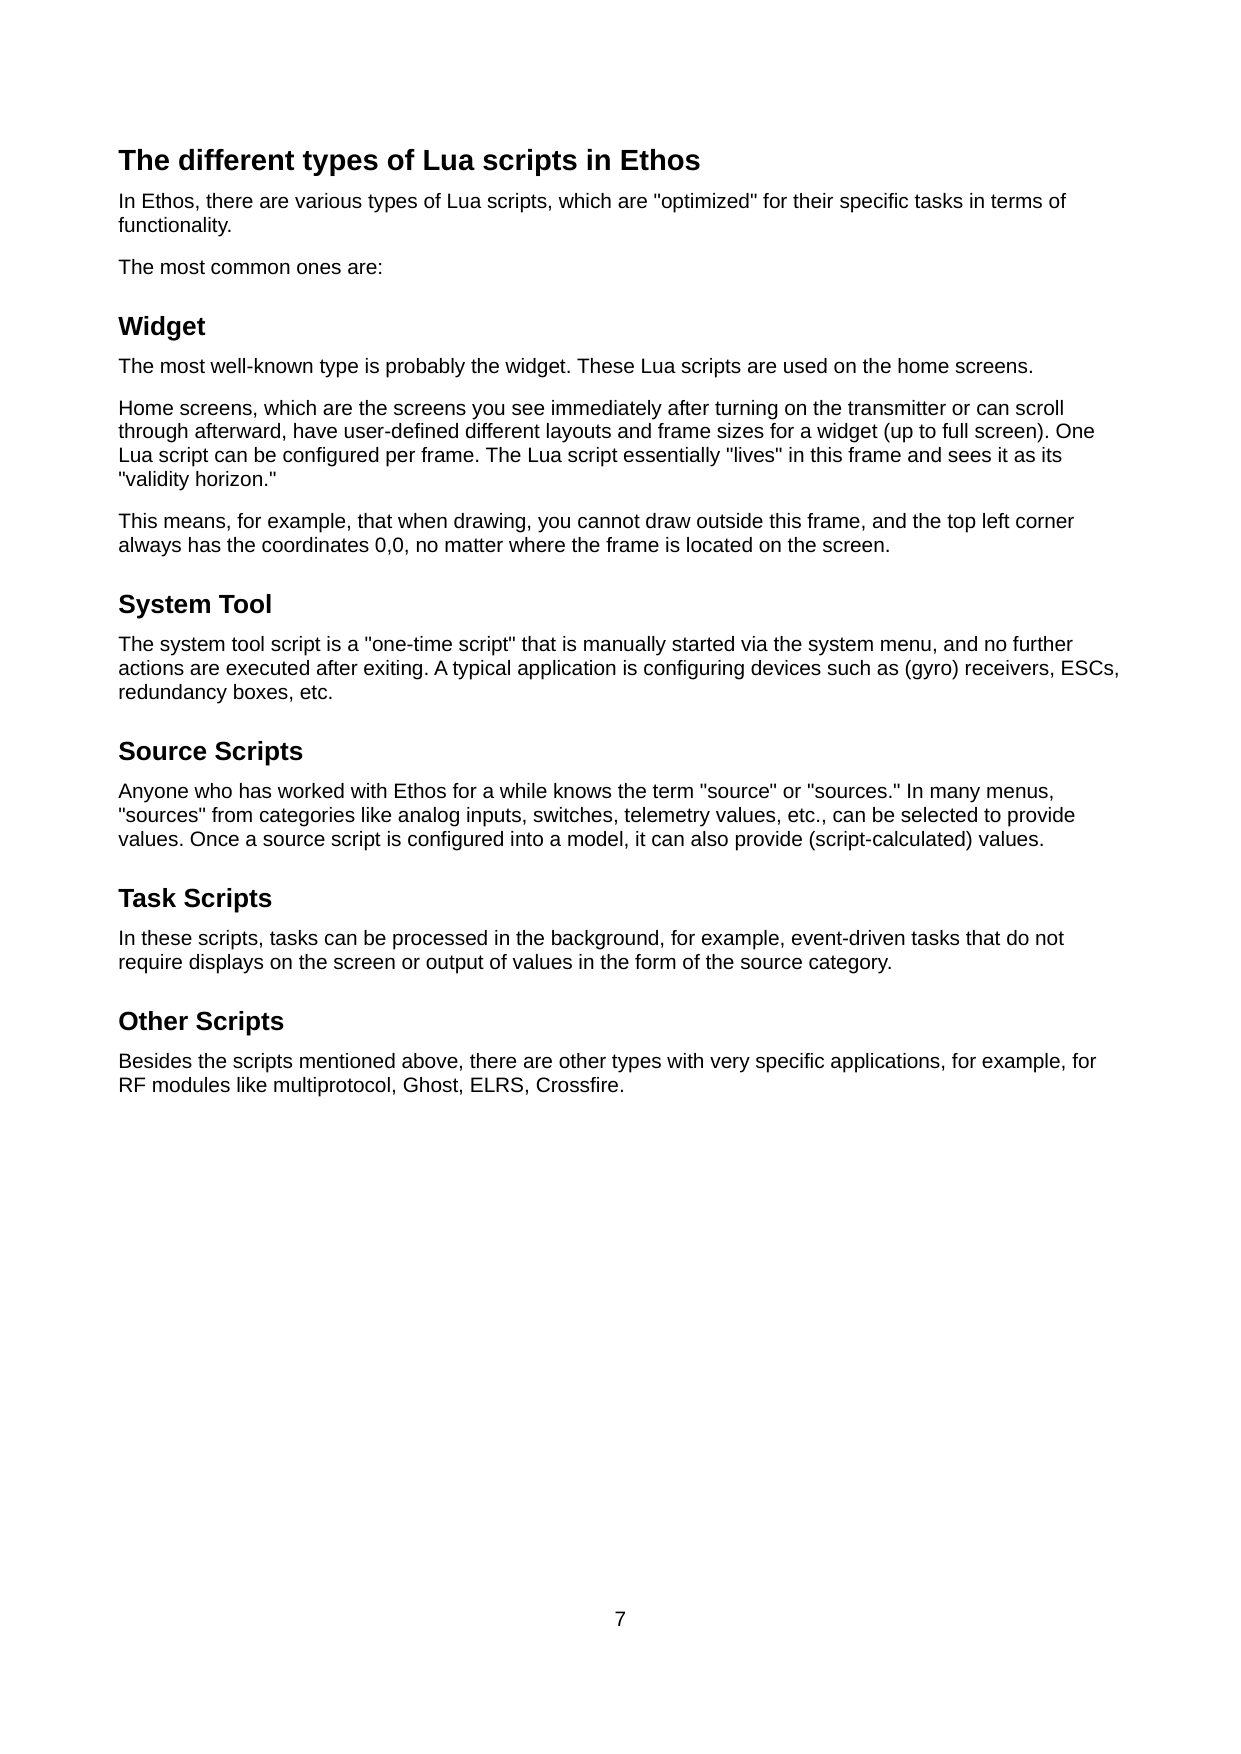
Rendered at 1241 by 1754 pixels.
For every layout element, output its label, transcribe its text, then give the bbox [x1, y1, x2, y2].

text Home screens, which are the screens you see immediately after turning on the transmitter or can scroll through afterward, have user-defined different layouts and frame sizes for a widget (up to full screen). One Lua script can be configured per frame. The Lua script essentially "lives" in this frame and sees it as its "validity horizon." [118, 395, 1122, 491]
subtitle Widget [118, 311, 1122, 341]
text The most well-known type is probably the widget. These Lua scripts are used on the home screens. [118, 354, 1122, 378]
text This means, for example, that when drawing, you cannot draw outside this frame, and the top left corner always has the coordinates 0,0, no matter where the frame is located on the screen. [118, 509, 1122, 557]
text Besides the scripts mentioned above, there are other types with very specific applications, for example, for RF modules like multiprotocol, Ghost, ELRS, Crossfire. [118, 1048, 1122, 1096]
text The most common ones are: [118, 255, 1122, 279]
subtitle Task Scripts [118, 883, 1122, 913]
subtitle The different types of Lua scripts in Ethos [118, 143, 1122, 177]
subtitle Other Scripts [118, 1006, 1122, 1036]
text Anyone who has worked with Ethos for a while knows the term "source" or "sources." In many menus, "sources" from categories like analog inputs, switches, telemetry values, etc., can be selected to provide values. Once a source script is configured into a model, it can also provide (script-calculated) values. [118, 779, 1122, 851]
subtitle Source Scripts [118, 736, 1122, 766]
text In these scripts, tasks can be processed in the background, for example, event-driven tasks that do not require displays on the screen or output of values in the form of the source category. [118, 926, 1122, 973]
text In Ethos, there are various types of Lua scripts, which are "optimized" for their specific tasks in terms of functionality. [118, 189, 1122, 237]
text The system tool script is a "one-time script" that is manually started via the system menu, and no further actions are executed after exiting. A typical application is configuring devices such as (gyro) receivers, ESCs, redundancy boxes, etc. [118, 632, 1122, 704]
subtitle System Tool [118, 589, 1122, 619]
